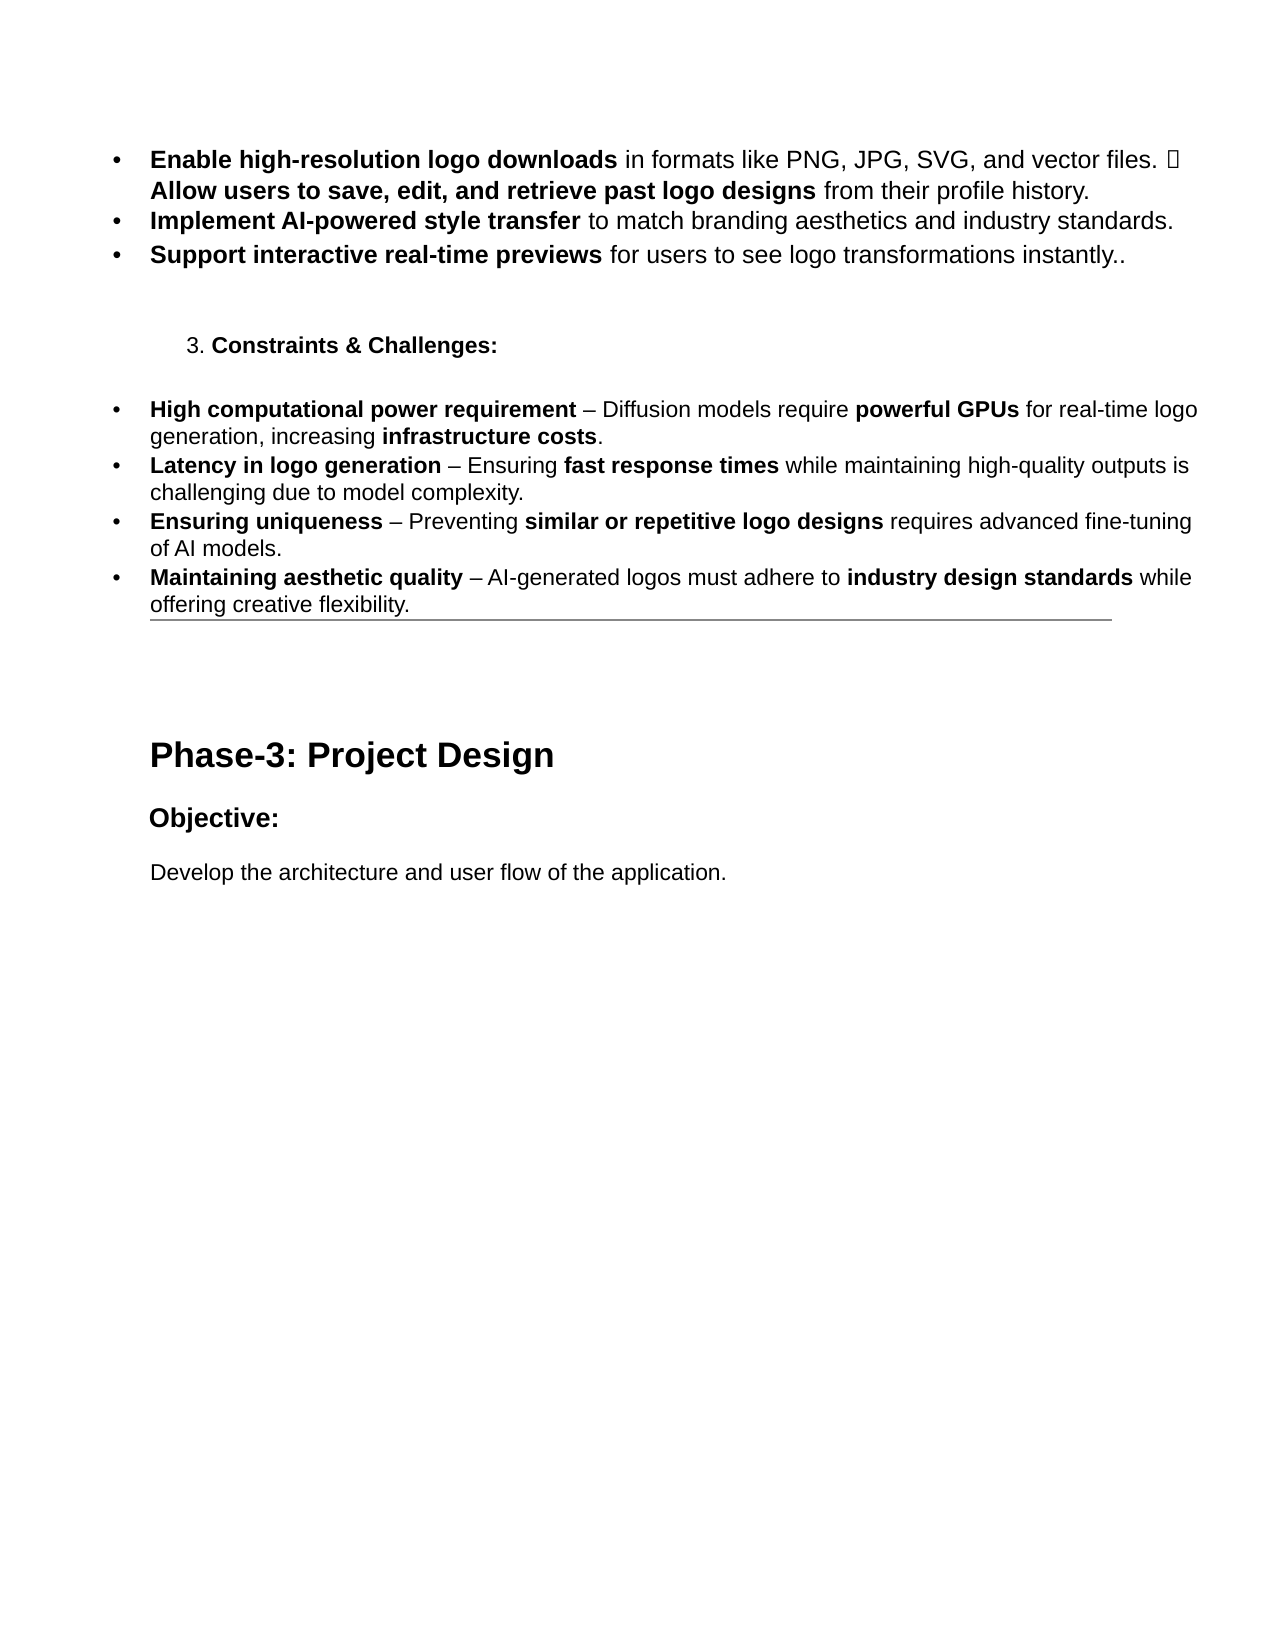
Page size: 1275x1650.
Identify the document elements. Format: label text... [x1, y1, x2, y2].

list Support interactive real-time previews for users to see logo transformations instantly.. [112, 240, 1201, 269]
list Enable high-resolution logo downloads in formats like PNG, JPG, SVG, and vector files.  Allow users to save, edit, and retrieve past logo designs from their profile history. [112, 142, 1201, 205]
text 3. Constraints & Challenges: [186, 332, 939, 358]
subtitle Phase-3: Project Design [149, 735, 1201, 775]
text Objective: [148, 802, 1201, 833]
list Ensuring uniqueness – Preventing similar or repetitive logo designs requires advanced fine-tuning of AI models. [112, 508, 1201, 562]
list Maintaining aesthetic quality – AI-generated logos must adhere to industry design standards while offering creative flexibility. [112, 564, 1201, 617]
list Implement AI-powered style transfer to match branding aesthetics and industry standards. [112, 206, 1201, 235]
list Latency in logo generation – Ensuring fast response times while maintaining high-quality outputs is challenging due to model complexity. [112, 452, 1201, 506]
text Develop the architecture and user flow of the application. [150, 859, 1075, 886]
list High computational power requirement – Diffusion models require powerful GPUs for real-time logo generation, increasing infrastructure costs. [112, 396, 1201, 450]
